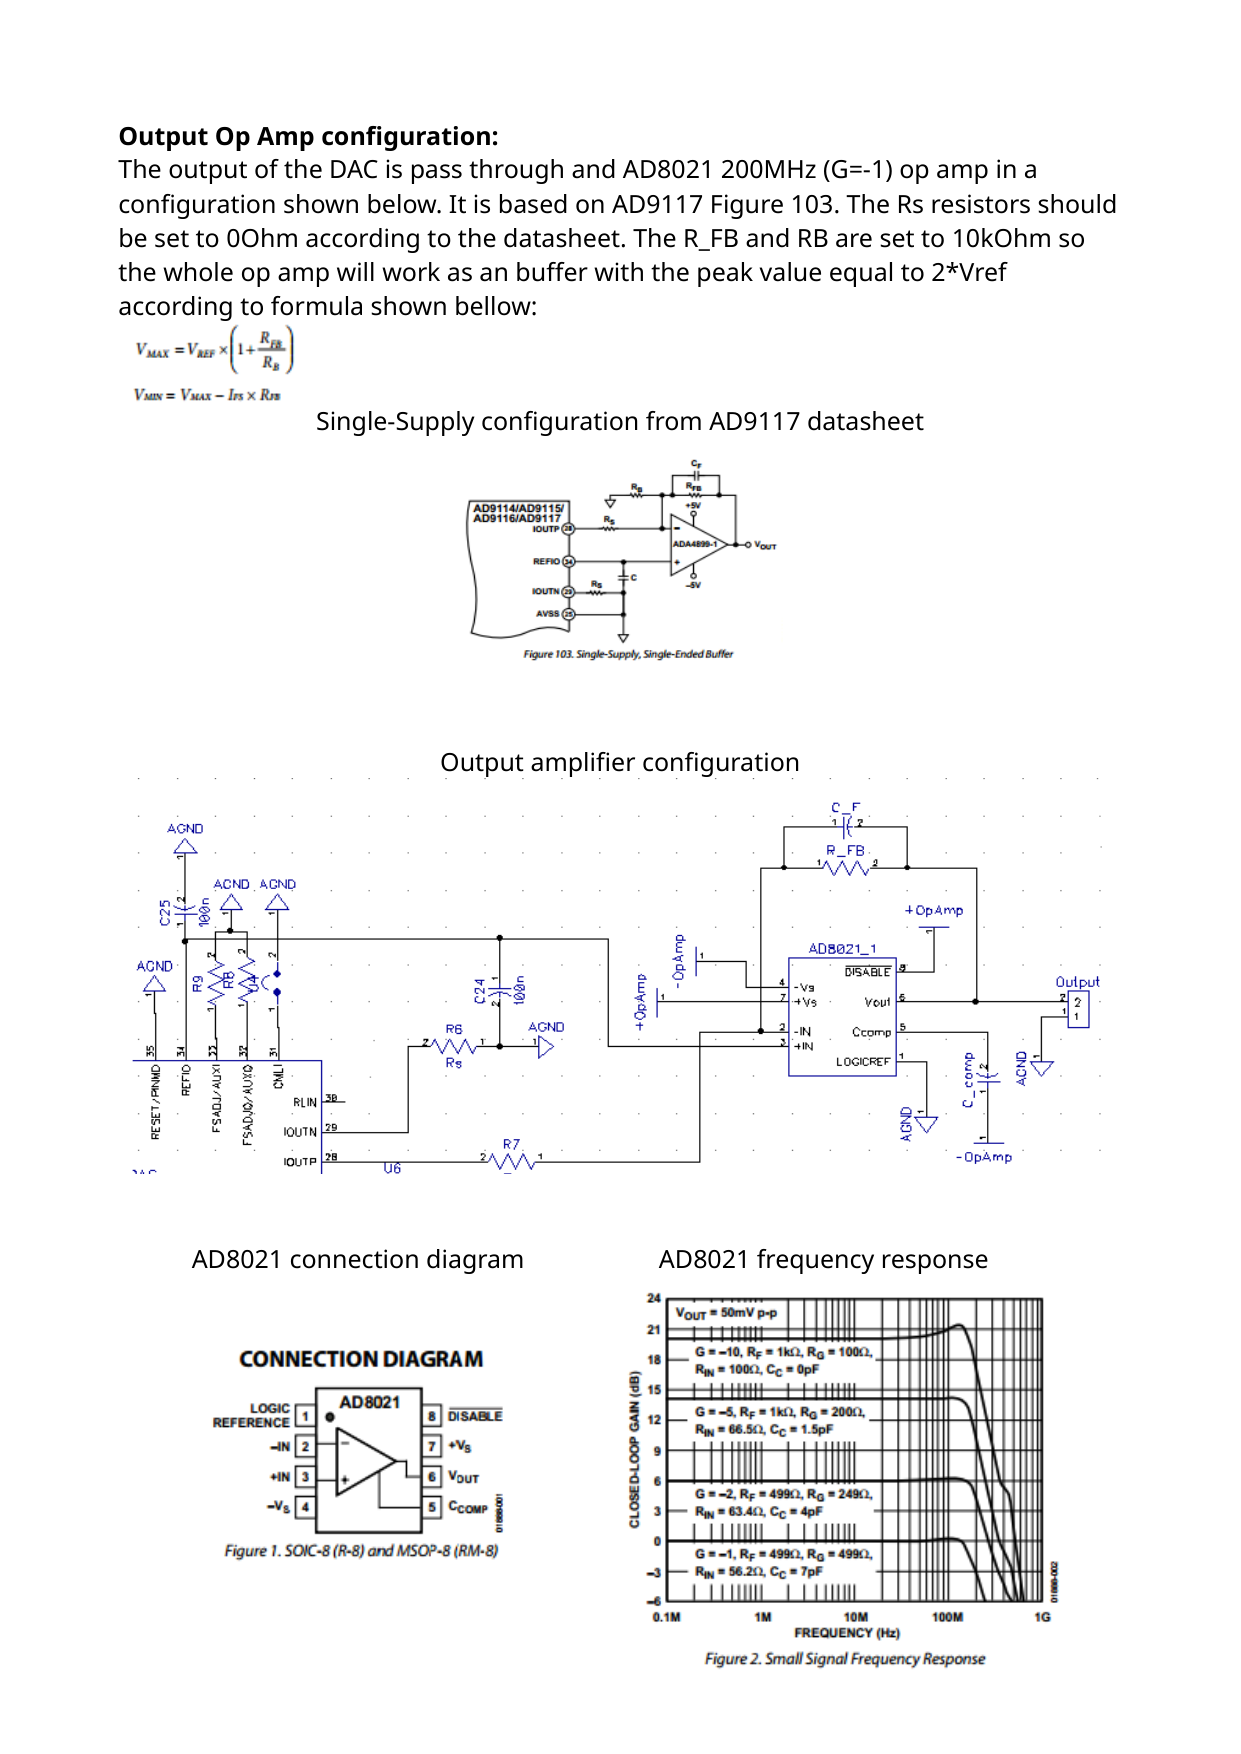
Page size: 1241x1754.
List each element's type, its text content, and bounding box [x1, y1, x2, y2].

text Output amplifier configuration [118, 744, 1122, 778]
text The output of the DAC is pass through and AD8021 200MHz (G=-1) op amp in a configuration shown below. It is based on AD9117 Figure 103. The Rs resistors should be set to 0Ohm according to the datasheet. The R_FB and RB are set to 10kOhm so the whole op amp will work as an buffer with the peak value equal to 2*Vref according to formula shown bellow: [118, 152, 1122, 322]
text AD8021 connection diagram AD8021 frequency response [118, 1242, 1122, 1276]
text Single-Supply configuration from AD9117 datasheet [118, 322, 1122, 438]
text Output Op Amp configuration: [118, 118, 1122, 152]
